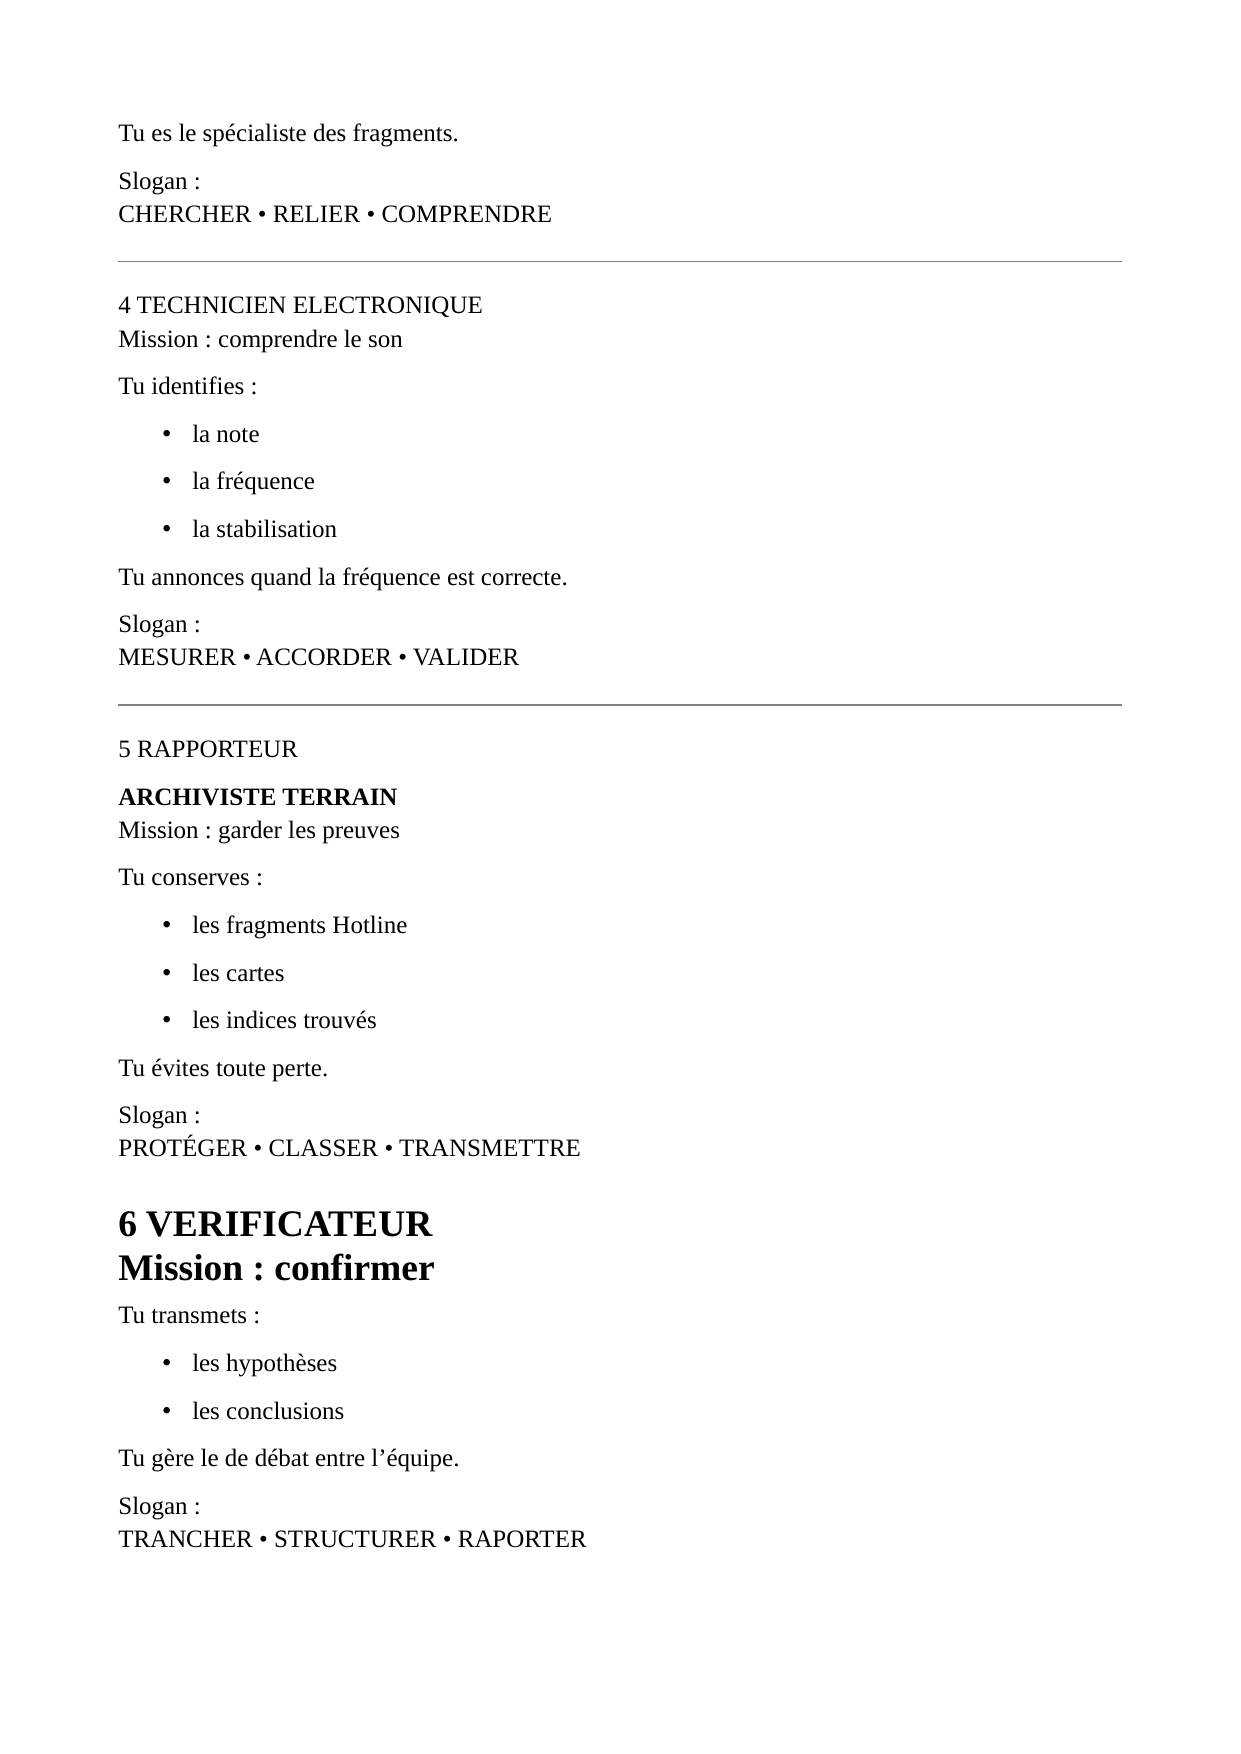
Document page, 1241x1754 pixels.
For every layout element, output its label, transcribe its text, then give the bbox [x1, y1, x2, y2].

text Tu évites toute perte. [118, 1053, 1122, 1082]
text Slogan : TRANCHER • STRUCTURER • RAPORTER [118, 1491, 1122, 1553]
text Slogan : MESURER • ACCORDER • VALIDER [118, 609, 1122, 671]
text Tu annonces quand la fréquence est correcte. [118, 562, 1122, 590]
list les cartes [162, 958, 1122, 986]
text Tu conserves : [118, 862, 1122, 891]
text 4 TECHNICIEN ELECTRONIQUE Mission : comprendre le son [118, 291, 1122, 352]
text Slogan : CHERCHER • RELIER • COMPRENDRE [118, 166, 1122, 227]
text Tu identifies : [118, 371, 1122, 400]
list la stabilisation [162, 514, 1122, 543]
list les fragments Hotline [162, 910, 1122, 939]
list les indices trouvés [162, 1005, 1122, 1034]
text Tu es le spécialiste des fragments. [118, 118, 1122, 147]
text Tu gère le de débat entre l’équipe. [118, 1443, 1122, 1472]
text 5 RAPPORTEUR [118, 734, 1122, 763]
text Slogan : PROTÉGER • CLASSER • TRANSMETTRE [118, 1100, 1122, 1162]
list la fréquence [162, 466, 1122, 495]
list les conclusions [162, 1396, 1122, 1424]
subtitle 6 VERIFICATEUR Mission : confirmer [118, 1202, 1122, 1288]
text Tu transmets : [118, 1301, 1122, 1329]
text ARCHIVISTE TERRAIN Mission : garder les preuves [118, 782, 1122, 843]
list la note [162, 419, 1122, 448]
list les hypothèses [162, 1348, 1122, 1377]
